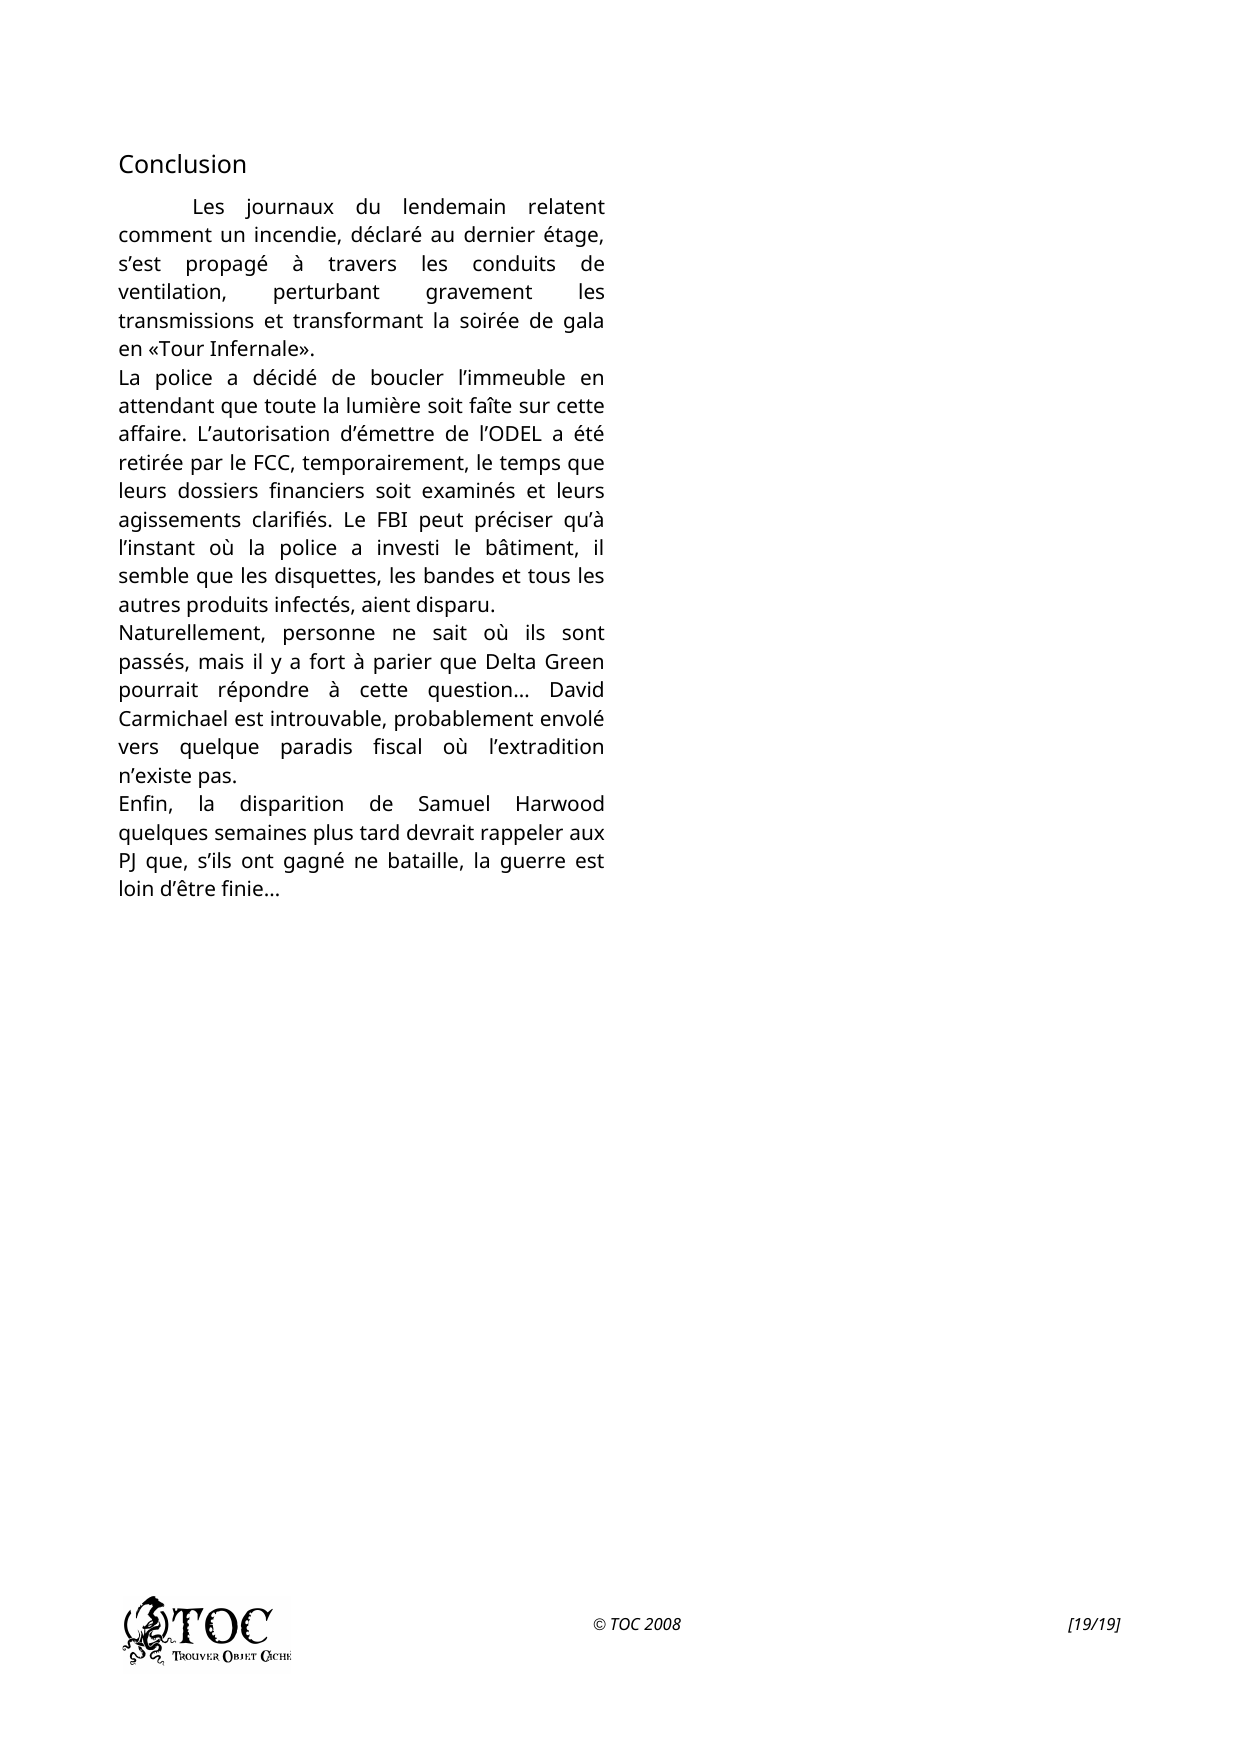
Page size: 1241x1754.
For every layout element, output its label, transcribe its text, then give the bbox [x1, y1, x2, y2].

text Enfin, la disparition de Samuel Harwood quelques semaines plus tard devrait rappeler aux PJ que, s’ils ont gagné ne bataille, la guerre est loin d’être finie… [118, 789, 605, 903]
picture [122, 1596, 292, 1674]
text La police a décidé de boucler l’immeuble en attendant que toute la lumière soit faîte sur cette affaire. L’autorisation d’émettre de l’ODEL a été retirée par le FCC, temporairement, le temps que leurs dossiers financiers soit examinés et leurs agissements clarifiés. Le FBI peut préciser qu’à l’instant où la police a investi le bâtiment, il semble que les disquettes, les bandes et tous les autres produits infectés, aient disparu. [118, 363, 605, 618]
text Conclusion [118, 147, 605, 181]
text Les journaux du lendemain relatent comment un incendie, déclaré au dernier étage, s’est propagé à travers les conduits de ventilation, perturbant gravement les transmissions et transformant la soirée de gala en «Tour Infernale». [118, 192, 605, 363]
text Naturellement, personne ne sait où ils sont passés, mais il y a fort à parier que Delta Green pourrait répondre à cette question… David Carmichael est introuvable, probablement envolé vers quelque paradis fiscal où l’extradition n’existe pas. [118, 618, 605, 789]
